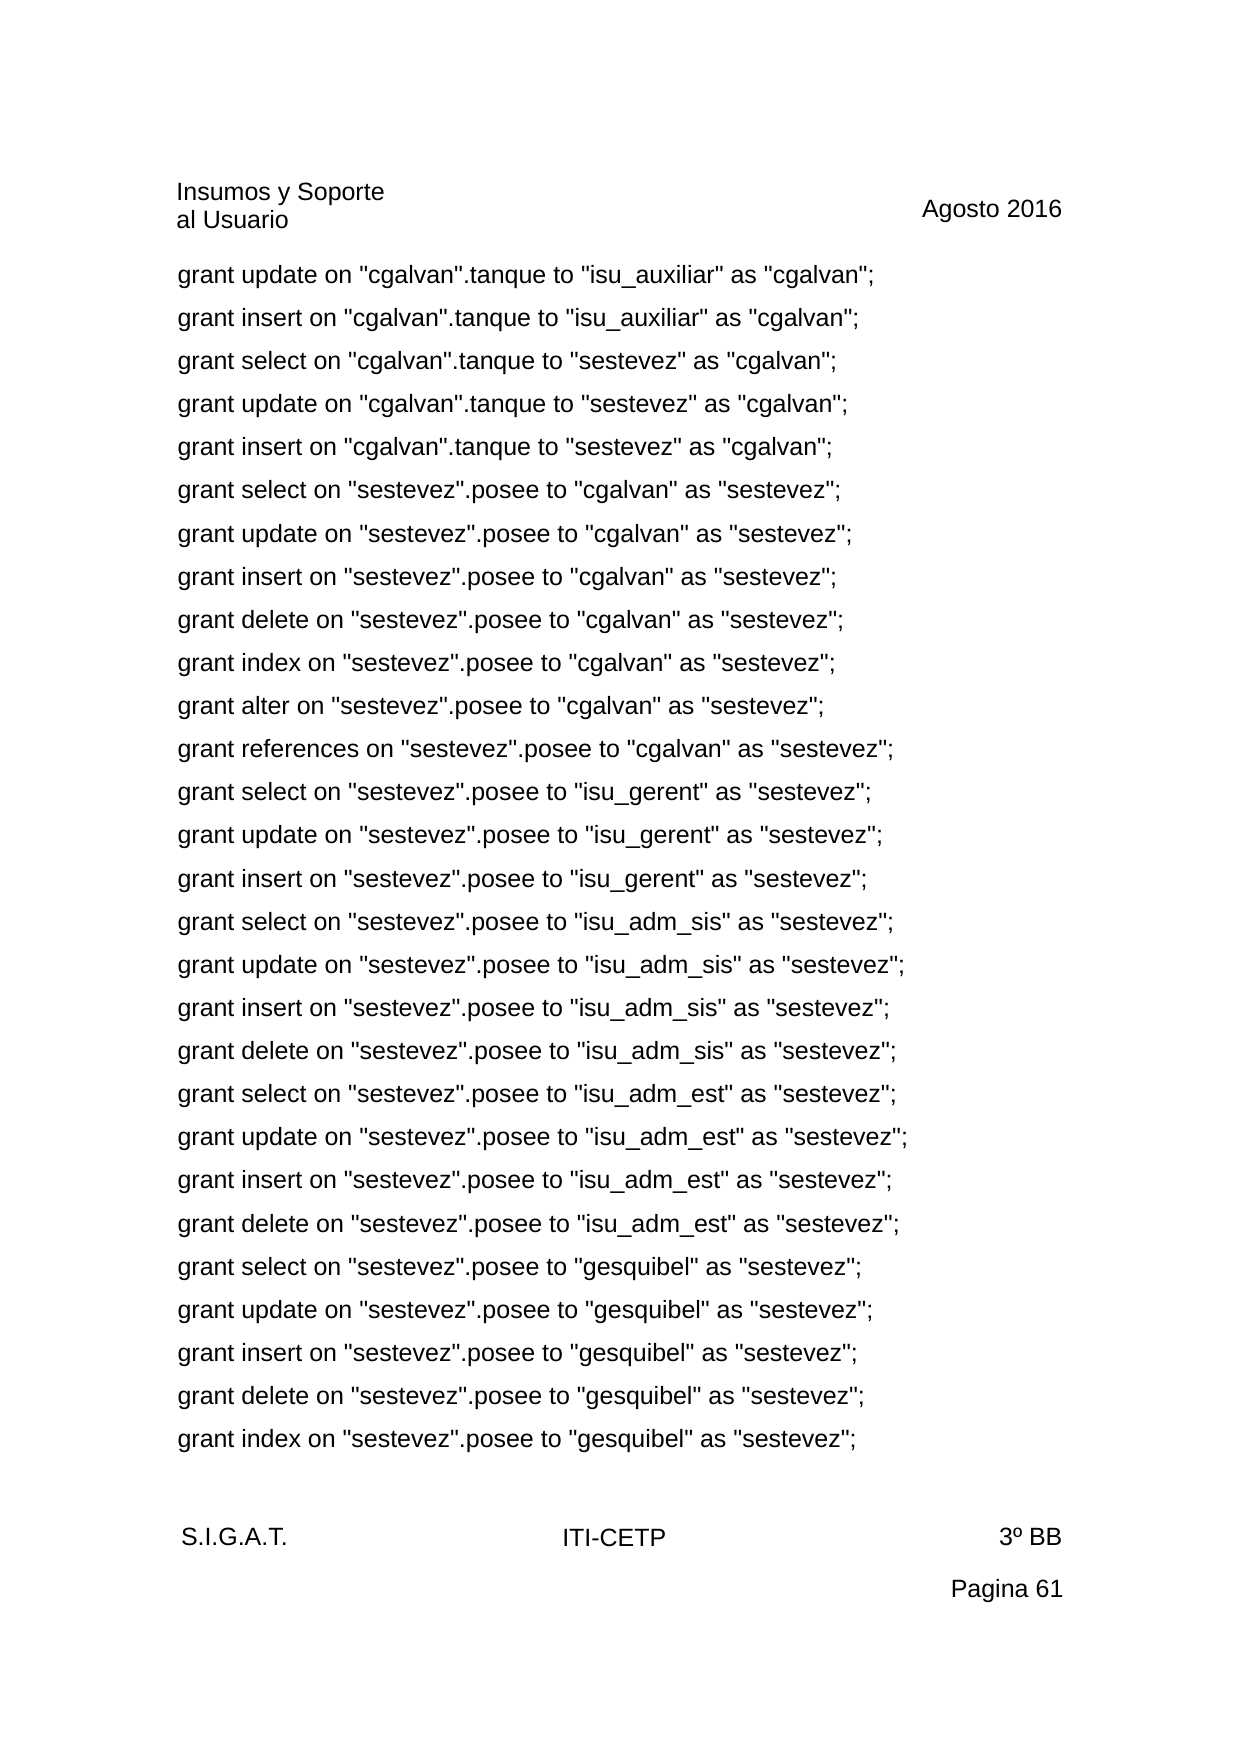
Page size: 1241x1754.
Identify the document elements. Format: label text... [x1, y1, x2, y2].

text grant update on "cgalvan".tanque to "isu_auxiliar" as "cgalvan"; grant insert on "cgalvan".tanque to "isu_auxiliar" as "cgalvan"; grant select on "cgalvan".tanque to "sestevez" as "cgalvan"; grant update on "cgalvan".tanque to "sestevez" as "cgalvan"; grant insert on "cgalvan".tanque to "sestevez" as "cgalvan"; grant select on "sestevez".posee to "cgalvan" as "sestevez"; grant update on "sestevez".posee to "cgalvan" as "sestevez"; grant insert on "sestevez".posee to "cgalvan" as "sestevez"; grant delete on "sestevez".posee to "cgalvan" as "sestevez"; grant index on "sestevez".posee to "cgalvan" as "sestevez"; grant alter on "sestevez".posee to "cgalvan" as "sestevez"; grant references on "sestevez".posee to "cgalvan" as "sestevez"; grant select on "sestevez".posee to "isu_gerent" as "sestevez"; grant update on "sestevez".posee to "isu_gerent" as "sestevez"; grant insert on "sestevez".posee to "isu_gerent" as "sestevez"; grant select on "sestevez".posee to "isu_adm_sis" as "sestevez"; grant update on "sestevez".posee to "isu_adm_sis" as "sestevez"; grant insert on "sestevez".posee to "isu_adm_sis" as "sestevez"; grant delete on "sestevez".posee to "isu_adm_sis" as "sestevez"; grant select on "sestevez".posee to "isu_adm_est" as "sestevez"; grant update on "sestevez".posee to "isu_adm_est" as "sestevez"; grant insert on "sestevez".posee to "isu_adm_est" as "sestevez"; grant delete on "sestevez".posee to "isu_adm_est" as "sestevez"; grant select on "sestevez".posee to "gesquibel" as "sestevez"; grant update on "sestevez".posee to "gesquibel" as "sestevez"; grant insert on "sestevez".posee to "gesquibel" as "sestevez"; grant delete on "sestevez".posee to "gesquibel" as "sestevez"; grant index on "sestevez".posee to "gesquibel" as "sestevez"; [177, 260, 1063, 1453]
